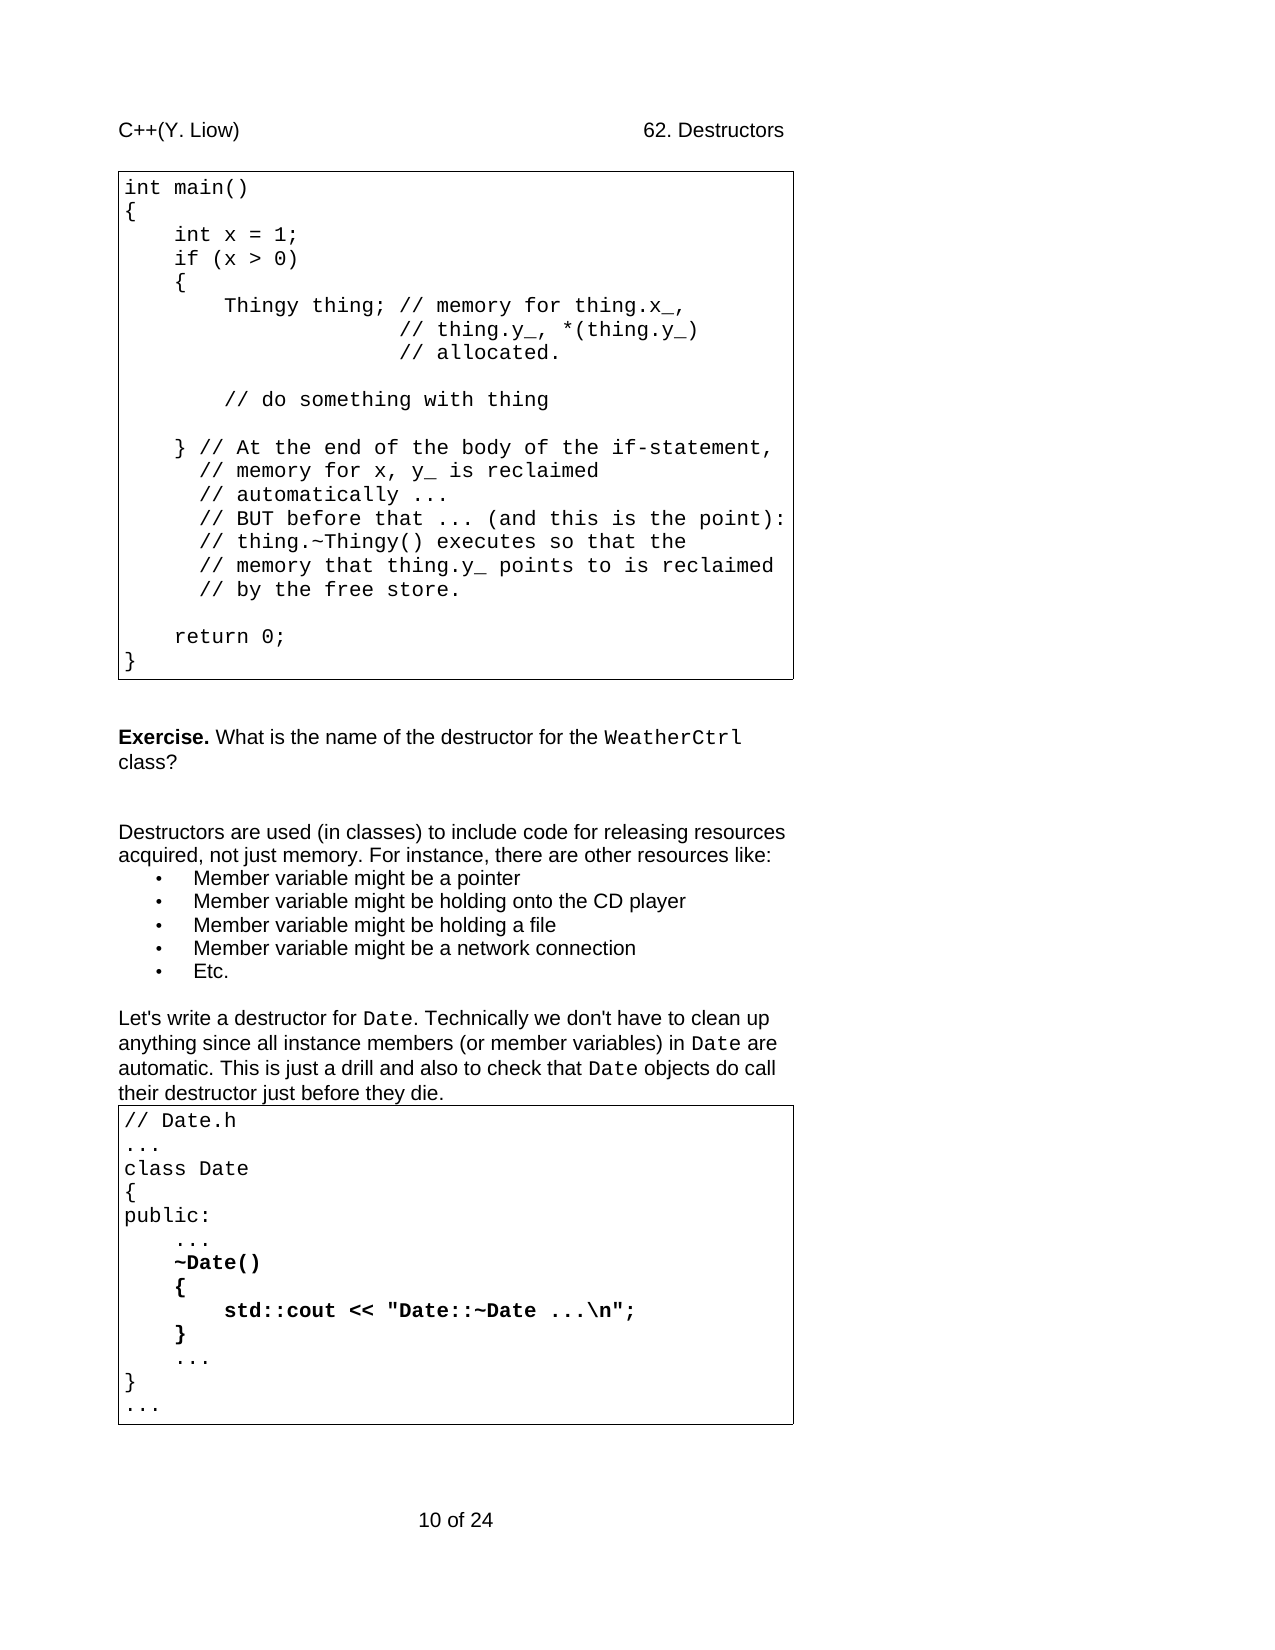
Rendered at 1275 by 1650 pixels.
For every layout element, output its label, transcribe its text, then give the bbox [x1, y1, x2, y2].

list Member variable might be a pointer [156, 867, 793, 890]
text Destructors are used (in classes) to include code for releasing resources acquired, not just memory. For instance, there are other resources like: [118, 820, 793, 867]
table_header // Date.h ... class Date { public: ... ~Date() { std::cout << "Date::~Date ...\n"; } ... } ... [119, 1106, 793, 1424]
table_header int main() { int x = 1; if (x > 0) { Thingy thing; // memory for thing.x_, // thing.y_, *(thing.y_) // allocated. // do something with thing } // At the end of the body of the if-statement, // memory for x, y_ is reclaimed // automatically ... // BUT before that ... (and this is the point): // thing.~Thingy() executes so that the // memory that thing.y_ points to is reclaimed // by the free store. return 0; } [119, 172, 793, 679]
list Member variable might be holding a file [156, 913, 793, 936]
list Member variable might be holding onto the CD player [156, 890, 793, 913]
text Let's write a destructor for Date. Technically we don't have to clean up anything since all instance members (or member variables) in Date are automatic. This is just a drill and also to check that Date objects do call their destructor just before they die. [118, 1006, 793, 1105]
list Etc. [156, 960, 793, 983]
list Member variable might be a network connection [156, 936, 793, 960]
text Exercise. What is the name of the destructor for the WeatherCtrl class? [118, 726, 793, 774]
